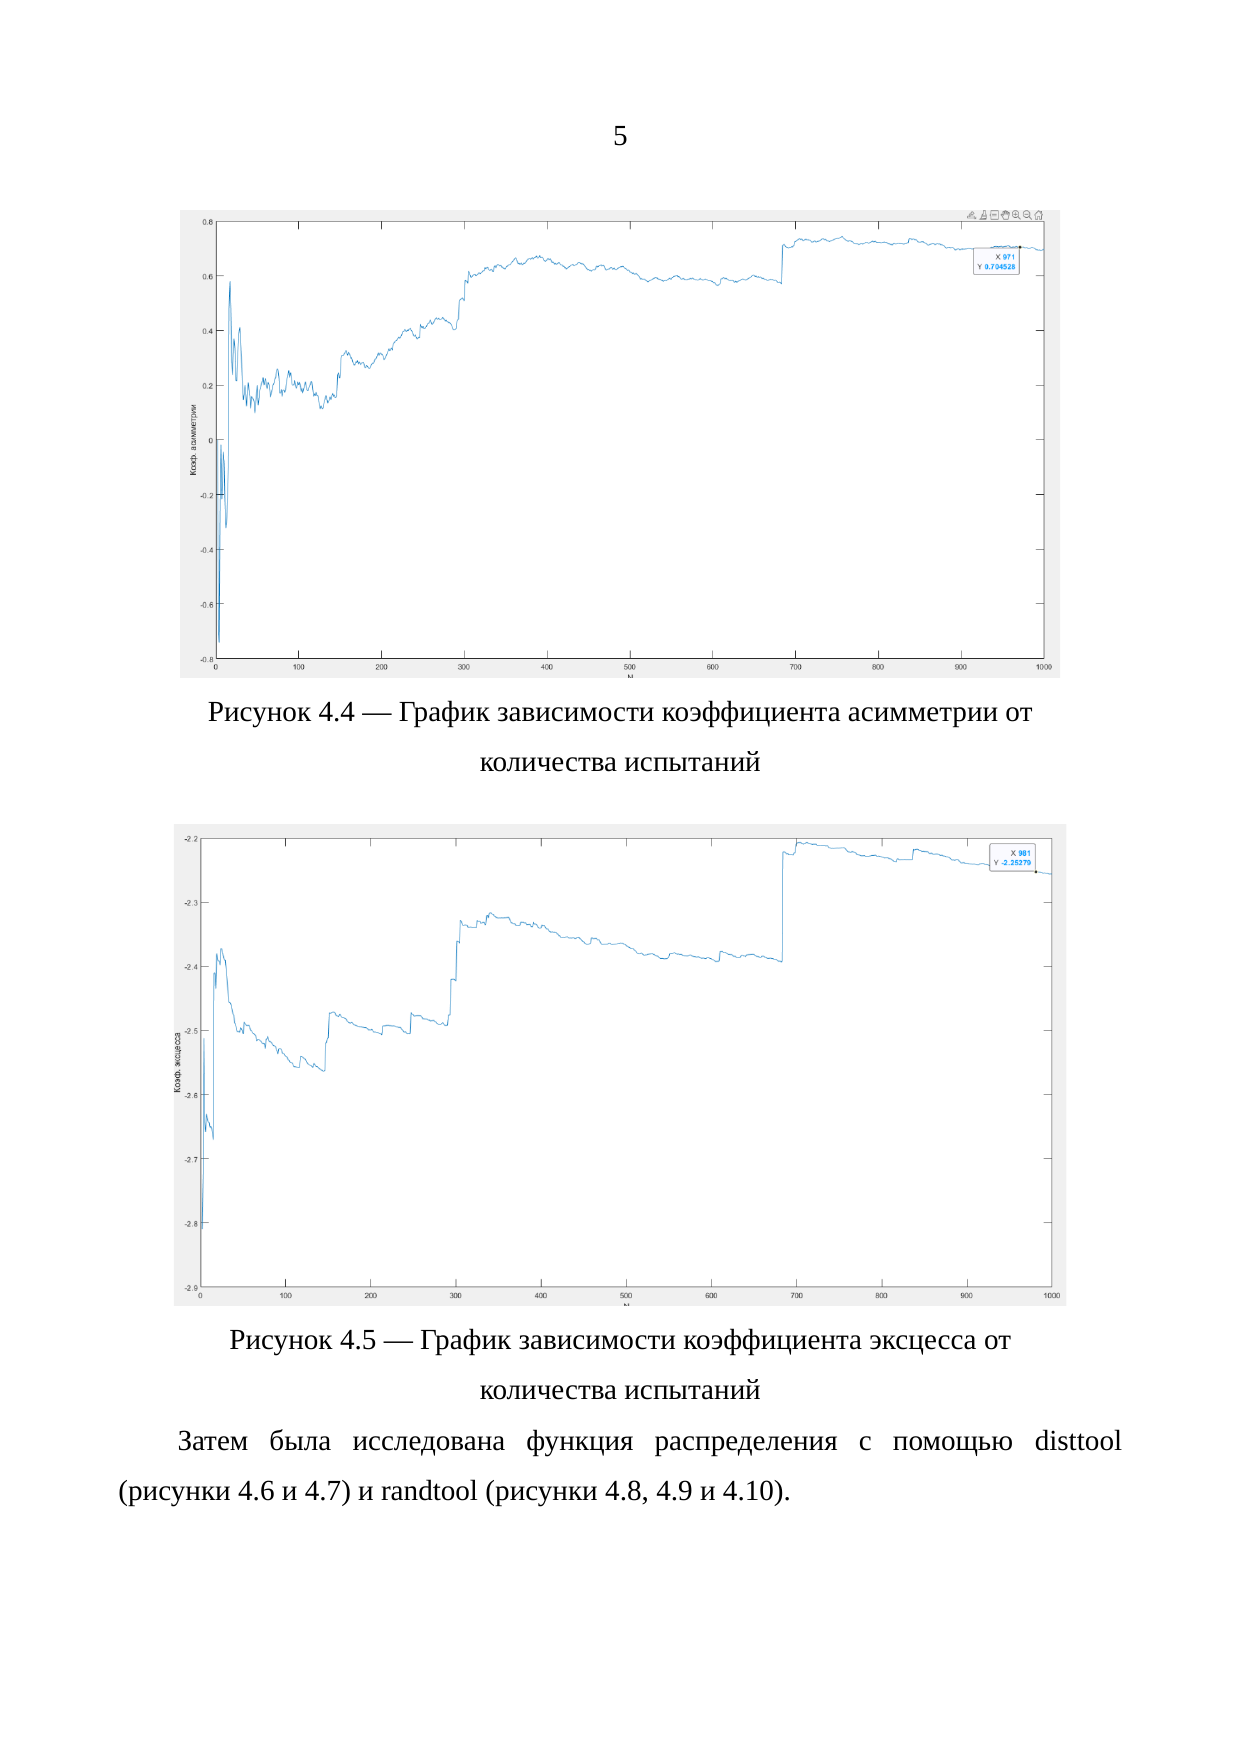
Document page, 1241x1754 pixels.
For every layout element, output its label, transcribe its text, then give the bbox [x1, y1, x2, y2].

text Затем была исследована функция распределения с помощью disttool (рисунки 4.6 и 4.7) и randtool (рисунки 4.8, 4.9 и 4.10). [118, 1423, 1122, 1507]
text Рисунок 4.5 — График зависимости коэффициента эксцесса от количества испытаний [174, 1306, 1066, 1406]
text Рисунок 4.4 — График зависимости коэффициента асимметрии от количества испытаний [180, 678, 1060, 778]
picture [180, 210, 1060, 678]
picture [173, 824, 1067, 1306]
